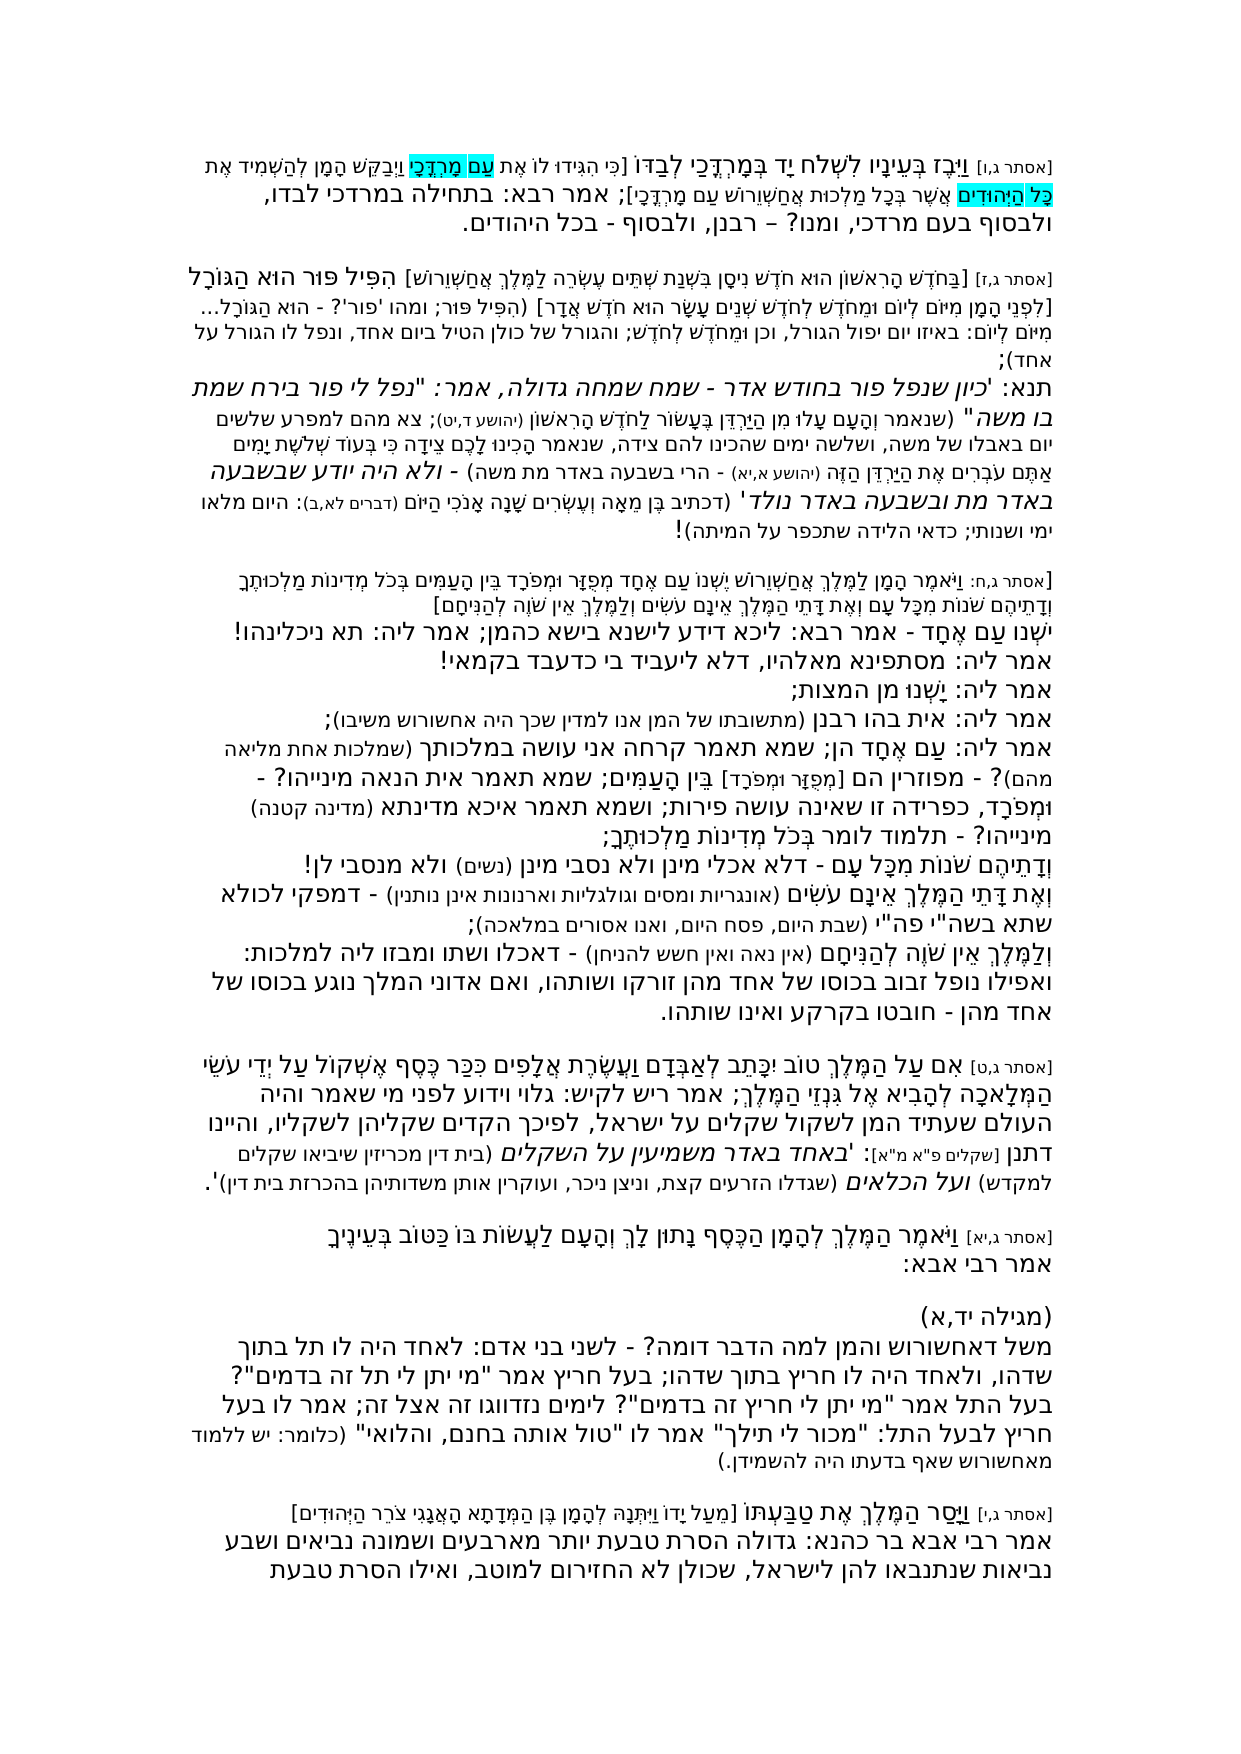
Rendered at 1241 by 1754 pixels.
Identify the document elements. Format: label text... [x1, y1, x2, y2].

text וְאֶת דָּתֵי הַמֶּלֶךְ אֵינָם עֹשִׂים (אונגריות ומסים וגולגליות וארנונות אינן נותנין) - דמפקי לכולא שתא בשה"י פה"י (שבת היום, פסח היום, ואנו אסורים במלאכה); [187, 880, 1053, 938]
text וְדָתֵיהֶם שֹׁנוֹת מִכָּל עָם - דלא אכלי מינן ולא נסבי מינן (נשים) ולא מנסבי לן! [187, 851, 1053, 880]
text אמר ליה: אית בהו רבנן (מתשובתו של המן אנו למדין שכך היה אחשורוש משיבו); [187, 704, 1053, 733]
text [אסתר ג,ז] [בַּחֹדֶשׁ הָרִאשׁוֹן הוּא חֹדֶשׁ נִיסָן בִּשְׁנַת שְׁתֵּים עֶשְׂרֵה לַמֶּלֶךְ אֲחַשְׁוֵרוֹשׁ] הִפִּיל פּוּר הוּא הַגּוֹרָל [לִפְנֵי הָמָן מִיּוֹם לְיוֹם וּמֵחֹדֶשׁ לְחֹדֶשׁ שְׁנֵים עָשָׂר הוּא חֹדֶשׁ אֲדָר] (הִפִּיל פּוּר; ומהו 'פור'? - הוּא הַגּוֹרָל... מִיּוֹם לְיוֹם: באיזו יום יפול הגורל, וכן וּמֵחֹדֶשׁ לְחֹדֶשׁ; והגורל של כולן הטיל ביום אחד, ונפל לו הגורל על אחד); [187, 262, 1053, 374]
text [אסתר ג,ט] אִם עַל הַמֶּלֶךְ טוֹב יִכָּתֵב לְאַבְּדָם וַעֲשֶׂרֶת אֲלָפִים כִּכַּר כֶּסֶף אֶשְׁקוֹל עַל יְדֵי עֹשֵׂי הַמְּלָאכָה לְהָבִיא אֶל גִּנְזֵי הַמֶּלֶךְ; אמר ריש לקיש: גלוי וידוע לפני מי שאמר והיה העולם שעתיד המן לשקול שקלים על ישראל, לפיכך הקדים שקליהן לשקליו, והיינו דתנן [שקלים פ"א מ"א]: 'באחד באדר משמיעין על השקלים (בית דין מכריזין שיביאו שקלים למקדש) ועל הכלאים (שגדלו הזרעים קצת, וניצן ניכר, ועוקרין אותן משדותיהן בהכרזת בית דין)'. [187, 1050, 1053, 1196]
text [אסתר ג,ו] וַיִּבֶז בְּעֵינָיו לִשְׁלֹח יָד בְּמָרְדֳּכַי לְבַדּוֹ [כִּי הִגִּידוּ לוֹ אֶת עַם מָרְדֳּכָי וַיְבַקֵּשׁ הָמָן לְהַשְׁמִיד אֶת כָּל הַיְּהוּדִים אֲשֶׁר בְּכָל מַלְכוּת אֲחַשְׁוֵרוֹשׁ עַם מָרְדֳּכָי]; אמר רבא: בתחילה במרדכי לבדו, ולבסוף בעם מרדכי, ומנו? – רבנן, ולבסוף - בכל היהודים. [187, 150, 1053, 238]
text משל דאחשורוש והמן למה הדבר דומה? - לשני בני אדם: לאחד היה לו תל בתוך שדהו, ולאחד היה לו חריץ בתוך שדהו; בעל חריץ אמר "מי יתן לי תל זה בדמים"? בעל התל אמר "מי יתן לי חריץ זה בדמים"? לימים נזדווגו זה אצל זה; אמר לו בעל חריץ לבעל התל: "מכור לי תילך" אמר לו "טול אותה בחנם, והלואי" (כלומר: יש ללמוד מאחשורוש שאף בדעתו היה להשמידן.) [187, 1332, 1053, 1473]
text וְלַמֶּלֶךְ אֵין שֹׁוֶה לְהַנִּיחָם (אין נאה ואין חשש להניחן) - דאכלו ושתו ומבזו ליה למלכות: ואפילו נופל זבוב בכוסו של אחד מהן זורקו ושותהו, ואם אדוני המלך נוגע בכוסו של אחד מהן - חובטו בקרקע ואינו שותהו. [187, 938, 1053, 1026]
text אמר רבי אבא: [187, 1249, 1053, 1278]
text אמר ליה: מסתפינא מאלהיו, דלא ליעביד בי כדעבד בקמאי! [187, 646, 1053, 675]
text [אסתר ג,יא] וַיֹּאמֶר הַמֶּלֶךְ לְהָמָן הַכֶּסֶף נָתוּן לָךְ וְהָעָם לַעֲשׂוֹת בּוֹ כַּטּוֹב בְּעֵינֶיךָ [187, 1220, 1053, 1249]
text ישְׁנו עַם אֶחָד - אמר רבא: ליכא דידע לישנא בישא כהמן; אמר ליה: תא ניכלינהו! [187, 617, 1053, 646]
text [אסתר ג,ח: וַיֹּאמֶר הָמָן לַמֶּלֶךְ אֲחַשְׁוֵרוֹשׁ יֶשְׁנוֹ עַם אֶחָד מְפֻזָּר וּמְפֹרָד בֵּין הָעַמִּים בְּכֹל מְדִינוֹת מַלְכוּתֶךָ וְדָתֵיהֶם שֹׁנוֹת מִכָּל עָם וְאֶת דָּתֵי הַמֶּלֶךְ אֵינָם עֹשִׂים וְלַמֶּלֶךְ אֵין שֹׁוֶה לְהַנִּיחָם] [187, 568, 1053, 617]
text [אסתר ג,י] וַיָּסַר הַמֶּלֶךְ אֶת טַבַּעְתּוֹ [מֵעַל יָדוֹ וַיִּתְּנָהּ לְהָמָן בֶּן הַמְּדָתָא הָאֲגָגִי צֹרֵר הַיְּהוּדִים] [187, 1497, 1053, 1526]
text (מגילה יד,א) [187, 1303, 1053, 1332]
text אמר רבי אבא בר כהנא: גדולה הסרת טבעת יותר מארבעים ושמונה נביאים ושבע נביאות שנתנבאו להן לישראל, שכולן לא החזירום למוטב, ואילו הסרת טבעת [187, 1526, 1053, 1585]
text אמר ליה: יָשְׁנוּ מן המצות; [187, 675, 1053, 704]
text תנא: 'כיון שנפל פור בחודש אדר - שמח שמחה גדולה, אמר: "נפל לי פור בירח שמת בו משה" (שנאמר וְהָעָם עָלוּ מִן הַיַּרְדֵּן בֶּעָשׂוֹר לַחֹדֶשׁ הָרִאשׁוֹן (יהושע ד,יט); צא מהם למפרע שלשים יום באבלו של משה, ושלשה ימים שהכינו להם צידה, שנאמר הָכִינוּ לָכֶם צֵידָה כִּי בְּעוֹד שְׁלֹשֶׁת יָמִים אַתֶּם עֹבְרִים אֶת הַיַּרְדֵּן הַזֶּה (יהושע א,יא) - הרי בשבעה באדר מת משה) - ולא היה יודע שבשבעה באדר מת ובשבעה באדר נולד' (דכתיב בֶּן מֵאָה וְעֶשְׂרִים שָׁנָה אָנֹכִי הַיּוֹם (דברים לא,ב): היום מלאו ימי ושנותי; כדאי הלידה שתכפר על המיתה)! [187, 374, 1053, 544]
text אמר ליה: עַם אֶחָד הן; שמא תאמר קרחה אני עושה במלכותך (שמלכות אחת מליאה מהם)? - מפוזרין הם [מְפֻזָּר וּמְפֹרָד] בֵּין הָעַמִּים; שמא תאמר אית הנאה מינייהו? - וּמְפֹרָד, כפרידה זו שאינה עושה פירות; ושמא תאמר איכא מדינתא (מדינה קטנה) מינייהו? - תלמוד לומר בְּכֹל מְדִינוֹת מַלְכוּתֶךָ; [187, 733, 1053, 851]
